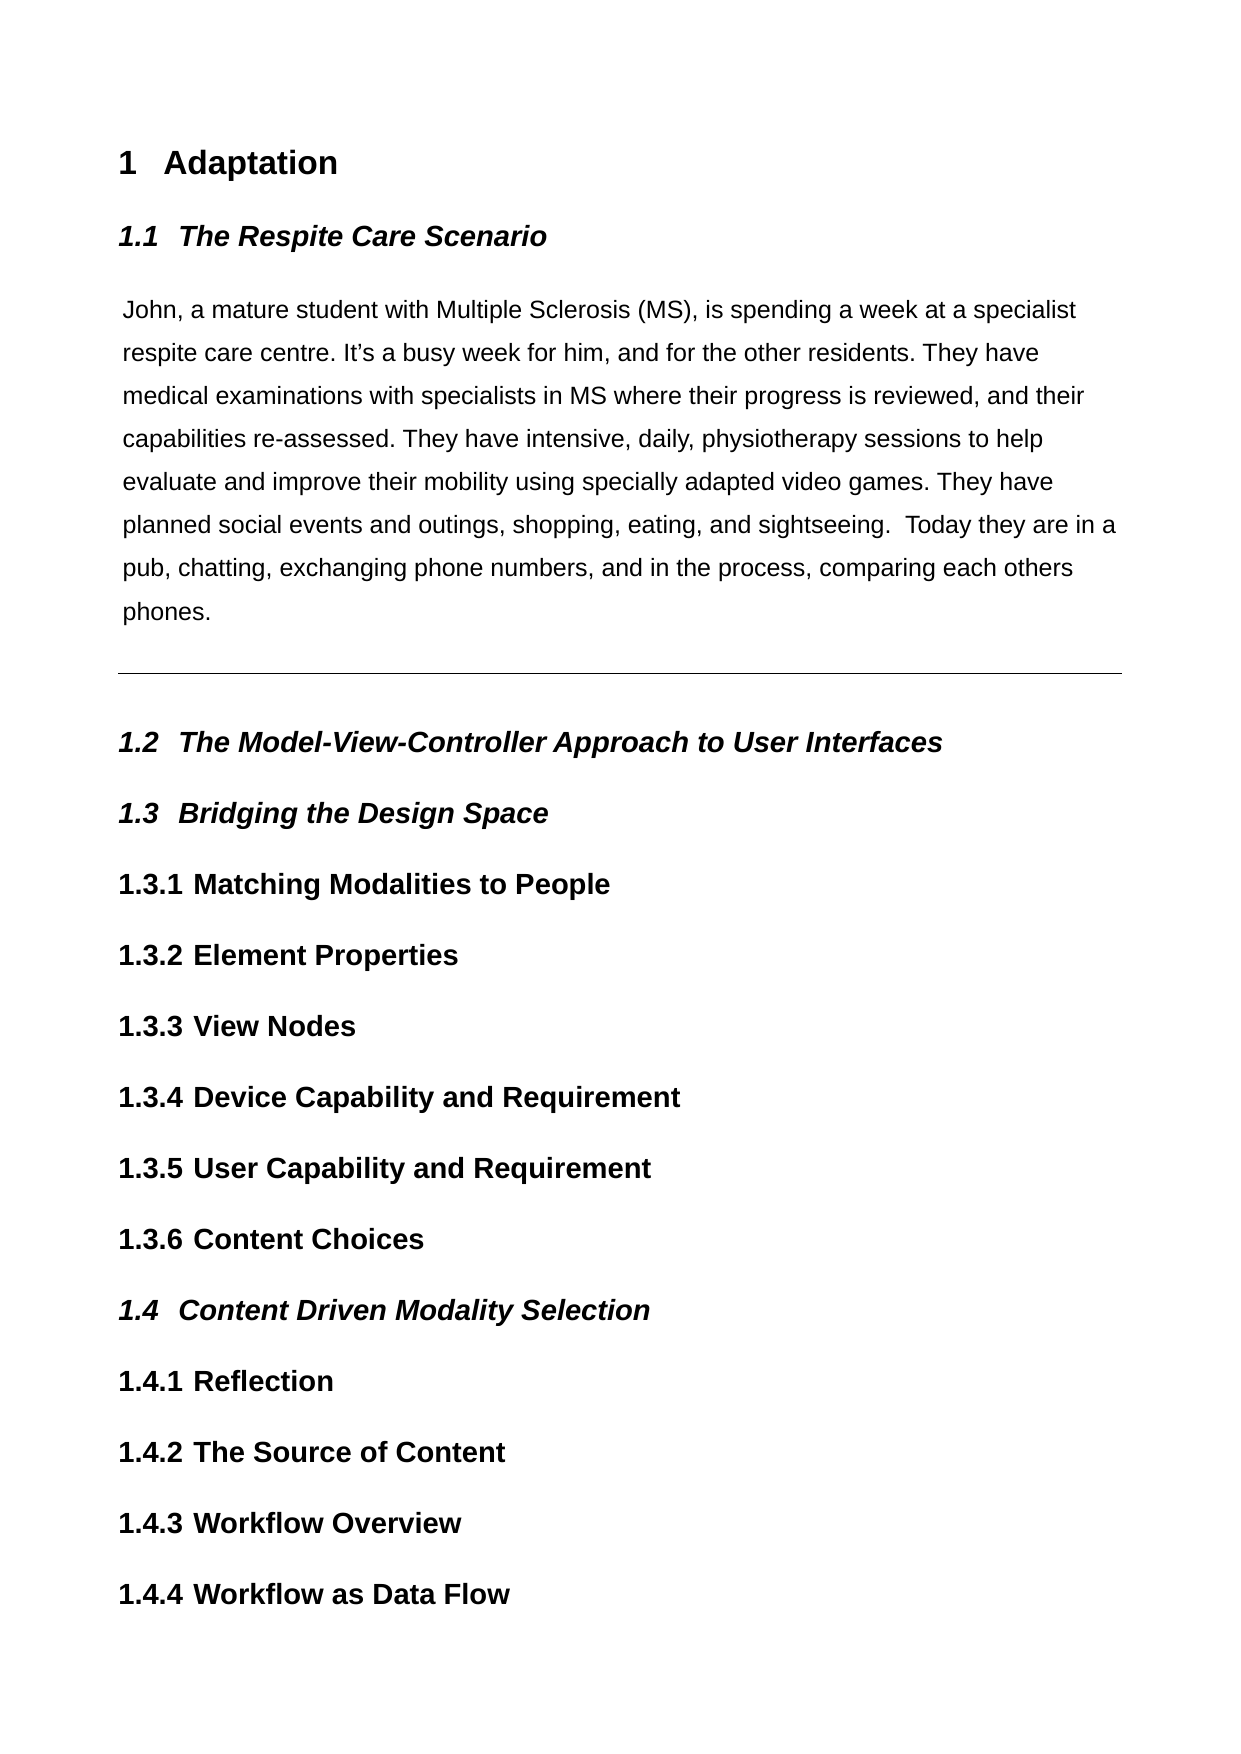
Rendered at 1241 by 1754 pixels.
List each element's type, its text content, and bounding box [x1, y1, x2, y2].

subtitle View Nodes [118, 1009, 1122, 1042]
subtitle Element Properties [118, 938, 1122, 971]
subtitle Workflow Overview [118, 1506, 1122, 1540]
subtitle User Capability and Requirement [118, 1151, 1122, 1184]
subtitle Workflow as Data Flow [118, 1577, 1122, 1611]
subtitle The Respite Care Scenario [118, 219, 1122, 253]
text John, a mature student with Multiple Sclerosis (MS), is spending a week at a specialist respite care centre. It’s a busy week for him, and for the other residents. They have medical examinations with specialists in MS where their progress is reviewed, and their capabilities re-assessed. They have intensive, daily, physiotherapy sessions to help evaluate and improve their mobility using specially adapted video games. They have planned social events and outings, shopping, eating, and sightseeing. Today they are in a pub, chatting, exchanging phone numbers, and in the process, comparing each others phones. [118, 290, 1122, 673]
subtitle Adaptation [118, 143, 1122, 182]
subtitle The Source of Content [118, 1435, 1122, 1469]
subtitle Content Choices [118, 1222, 1122, 1256]
subtitle Reflection [118, 1364, 1122, 1398]
subtitle The Model-View-Controller Approach to User Interfaces [118, 725, 1122, 758]
subtitle Content Driven Modality Selection [118, 1293, 1122, 1327]
subtitle Matching Modalities to People [118, 867, 1122, 900]
subtitle Device Capability and Requirement [118, 1080, 1122, 1113]
subtitle Bridging the Design Space [118, 796, 1122, 829]
